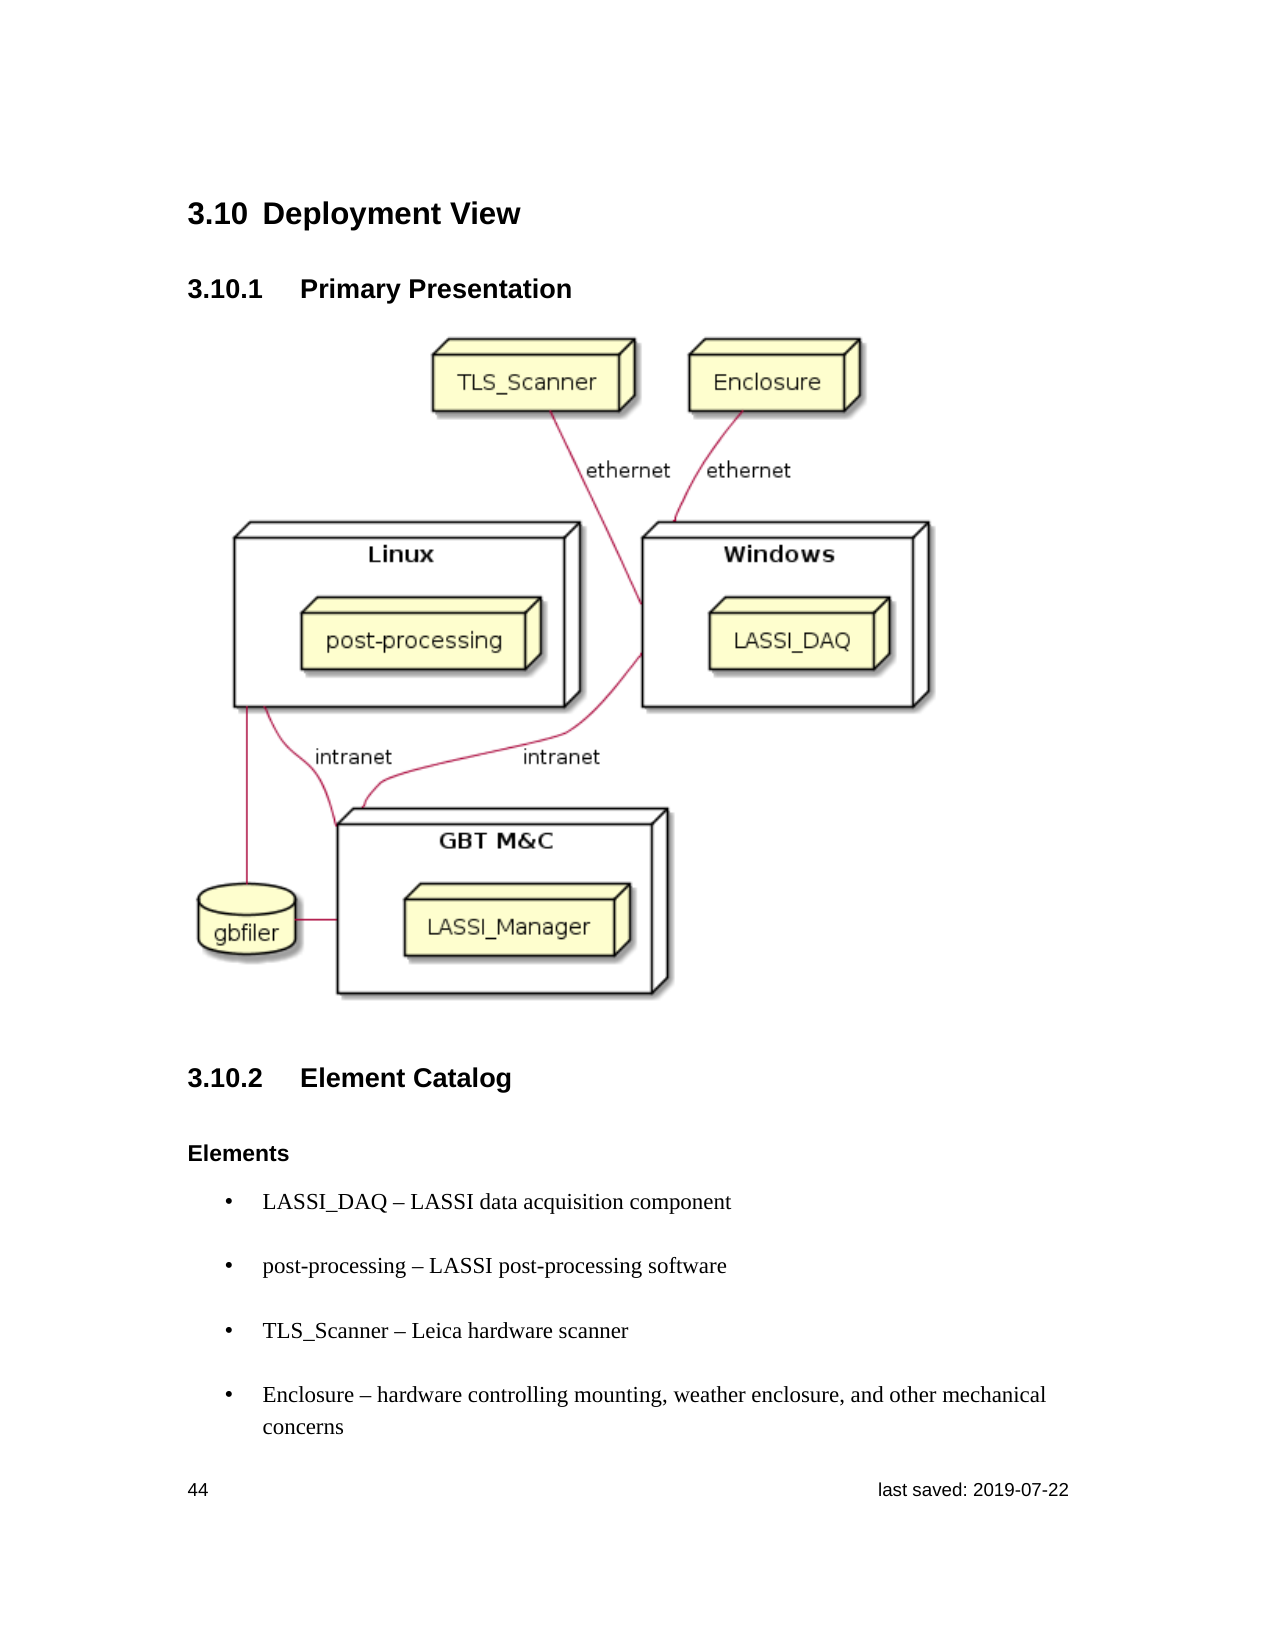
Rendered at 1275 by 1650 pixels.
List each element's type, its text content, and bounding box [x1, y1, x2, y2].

picture [187, 327, 961, 1010]
list Enclosure – hardware controlling mounting, weather enclosure, and other mechanical concerns [225, 1377, 1087, 1439]
list TLS_Scanner – Leica hardware scanner [225, 1312, 1087, 1343]
list LASSI_DAQ – LASSI data acquisition component [225, 1183, 1087, 1214]
list post-processing – LASSI post-processing software [225, 1247, 1087, 1279]
text Elements [187, 1131, 1087, 1166]
subtitle Element Catalog [187, 1058, 1087, 1093]
subtitle Deployment View [187, 192, 1087, 231]
subtitle Primary Presentation [187, 269, 1087, 304]
